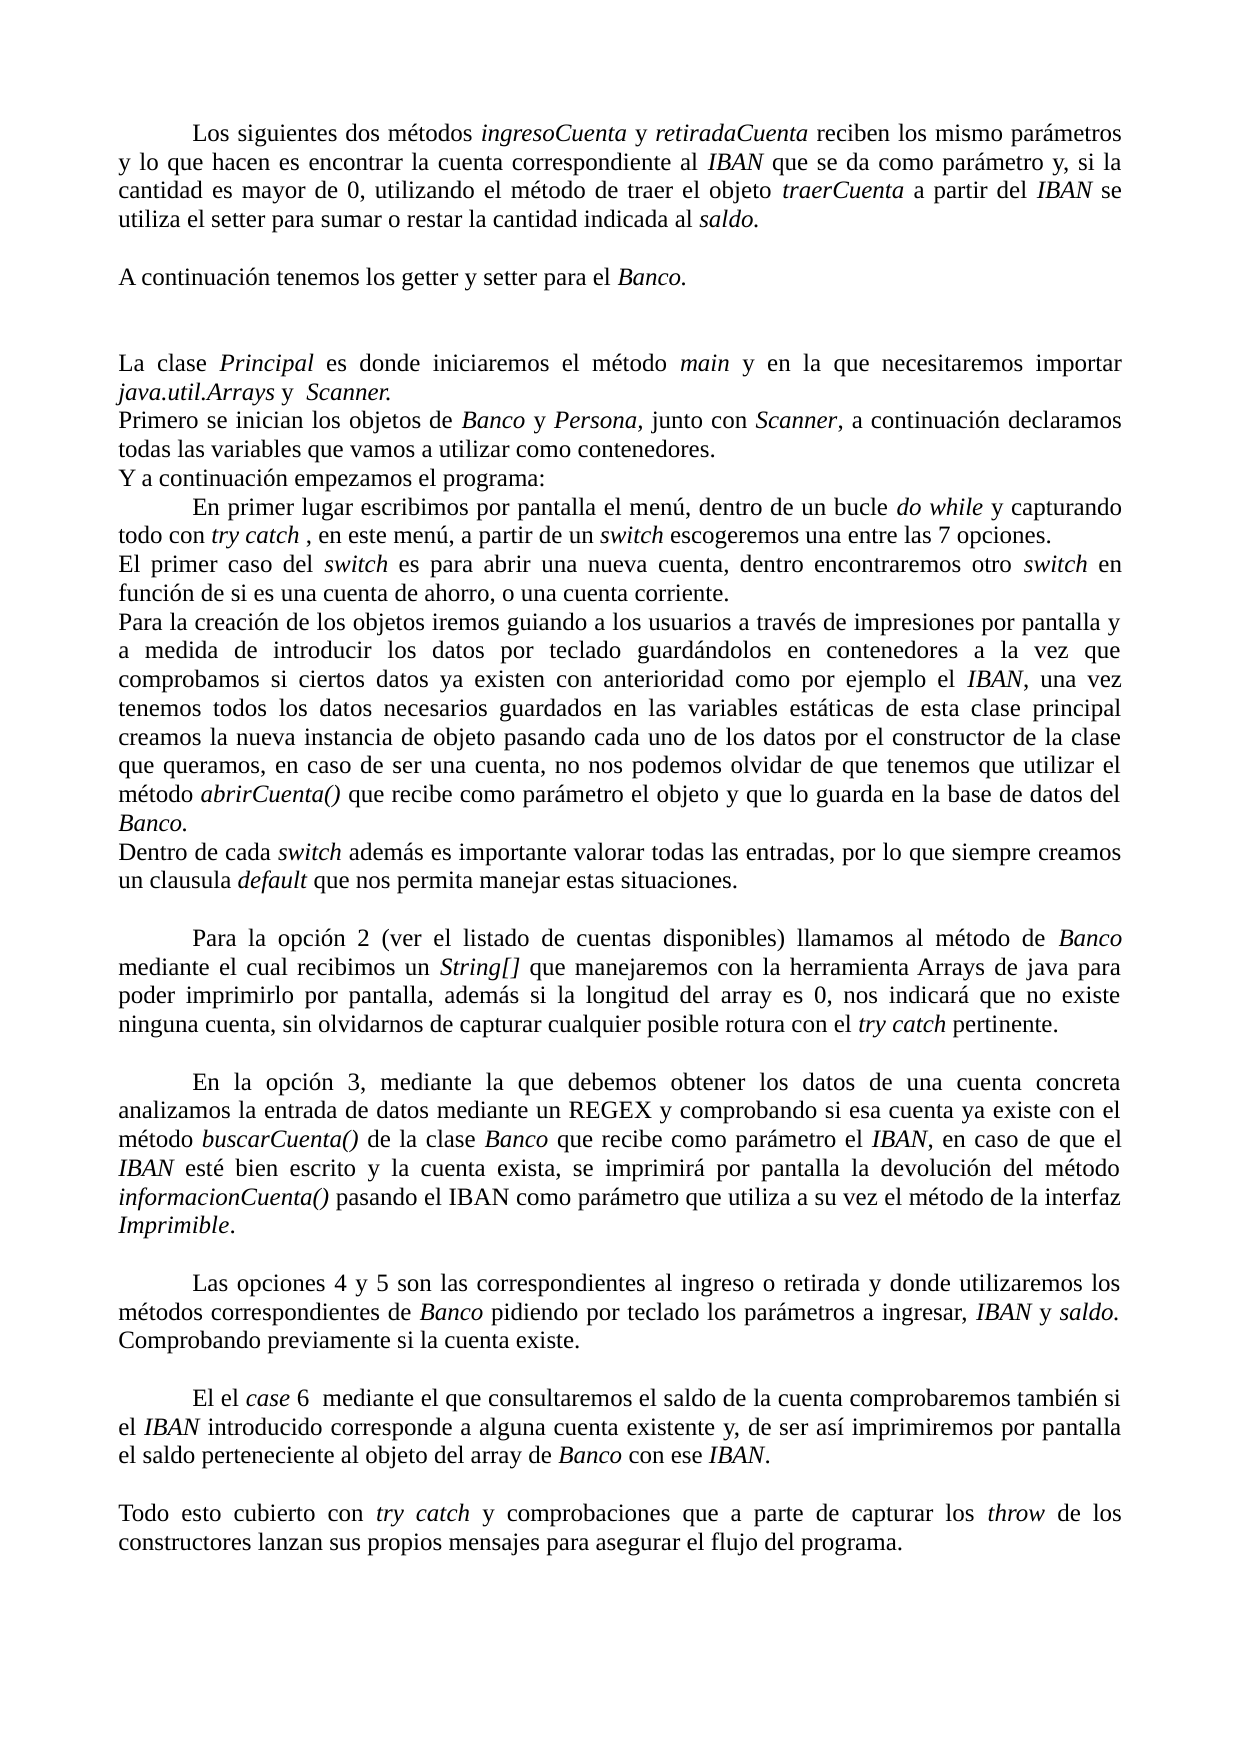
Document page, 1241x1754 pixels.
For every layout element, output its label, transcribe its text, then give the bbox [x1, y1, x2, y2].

text En primer lugar escribimos por pantalla el menú, dentro de un bucle do while y capturando todo con try catch , en este menú, a partir de un switch escogeremos una entre las 7 opciones. [118, 492, 1122, 549]
text Todo esto cubierto con try catch y comprobaciones que a parte de capturar los throw de los constructores lanzan sus propios mensajes para asegurar el flujo del programa. [118, 1498, 1122, 1556]
text La clase Principal es donde iniciaremos el método main y en la que necesitaremos importar java.util.Arrays y Scanner. [118, 348, 1122, 406]
text Dentro de cada switch además es importante valorar todas las entradas, por lo que siempre creamos un clausula default que nos permita manejar estas situaciones. [118, 837, 1122, 894]
text Las opciones 4 y 5 son las correspondientes al ingreso o retirada y donde utilizaremos los métodos correspondientes de Banco pidiendo por teclado los parámetros a ingresar, IBAN y saldo. Comprobando previamente si la cuenta existe. [118, 1268, 1122, 1354]
text Para la opción 2 (ver el listado de cuentas disponibles) llamamos al método de Banco mediante el cual recibimos un String[] que manejaremos con la herramienta Arrays de java para poder imprimirlo por pantalla, además si la longitud del array es 0, nos indicará que no existe ninguna cuenta, sin olvidarnos de capturar cualquier posible rotura con el try catch pertinente. [118, 923, 1122, 1038]
text Los siguientes dos métodos ingresoCuenta y retiradaCuenta reciben los mismo parámetros y lo que hacen es encontrar la cuenta correspondiente al IBAN que se da como parámetro y, si la cantidad es mayor de 0, utilizando el método de traer el objeto traerCuenta a partir del IBAN se utiliza el setter para sumar o restar la cantidad indicada al saldo. [118, 118, 1122, 233]
text El primer caso del switch es para abrir una nueva cuenta, dentro encontraremos otro switch en función de si es una cuenta de ahorro, o una cuenta corriente. [118, 549, 1122, 607]
text Primero se inician los objetos de Banco y Persona, junto con Scanner, a continuación declaramos todas las variables que vamos a utilizar como contenedores. [118, 406, 1122, 463]
text Para la creación de los objetos iremos guiando a los usuarios a través de impresiones por pantalla y a medida de introducir los datos por teclado guardándolos en contenedores a la vez que comprobamos si ciertos datos ya existen con anterioridad como por ejemplo el IBAN, una vez tenemos todos los datos necesarios guardados en las variables estáticas de esta clase principal creamos la nueva instancia de objeto pasando cada uno de los datos por el constructor de la clase que queramos, en caso de ser una cuenta, no nos podemos olvidar de que tenemos que utilizar el método abrirCuenta() que recibe como parámetro el objeto y que lo guarda en la base de datos del Banco. [118, 607, 1122, 837]
text A continuación tenemos los getter y setter para el Banco. [118, 262, 1122, 291]
text Y a continuación empezamos el programa: [118, 463, 1122, 492]
text El el case 6 mediante el que consultaremos el saldo de la cuenta comprobaremos también si el IBAN introducido corresponde a alguna cuenta existente y, de ser así imprimiremos por pantalla el saldo perteneciente al objeto del array de Banco con ese IBAN. [118, 1383, 1122, 1469]
text En la opción 3, mediante la que debemos obtener los datos de una cuenta concreta analizamos la entrada de datos mediante un REGEX y comprobando si esa cuenta ya existe con el método buscarCuenta() de la clase Banco que recibe como parámetro el IBAN, en caso de que el IBAN esté bien escrito y la cuenta exista, se imprimirá por pantalla la devolución del método informacionCuenta() pasando el IBAN como parámetro que utiliza a su vez el método de la interfaz Imprimible. [118, 1067, 1122, 1239]
